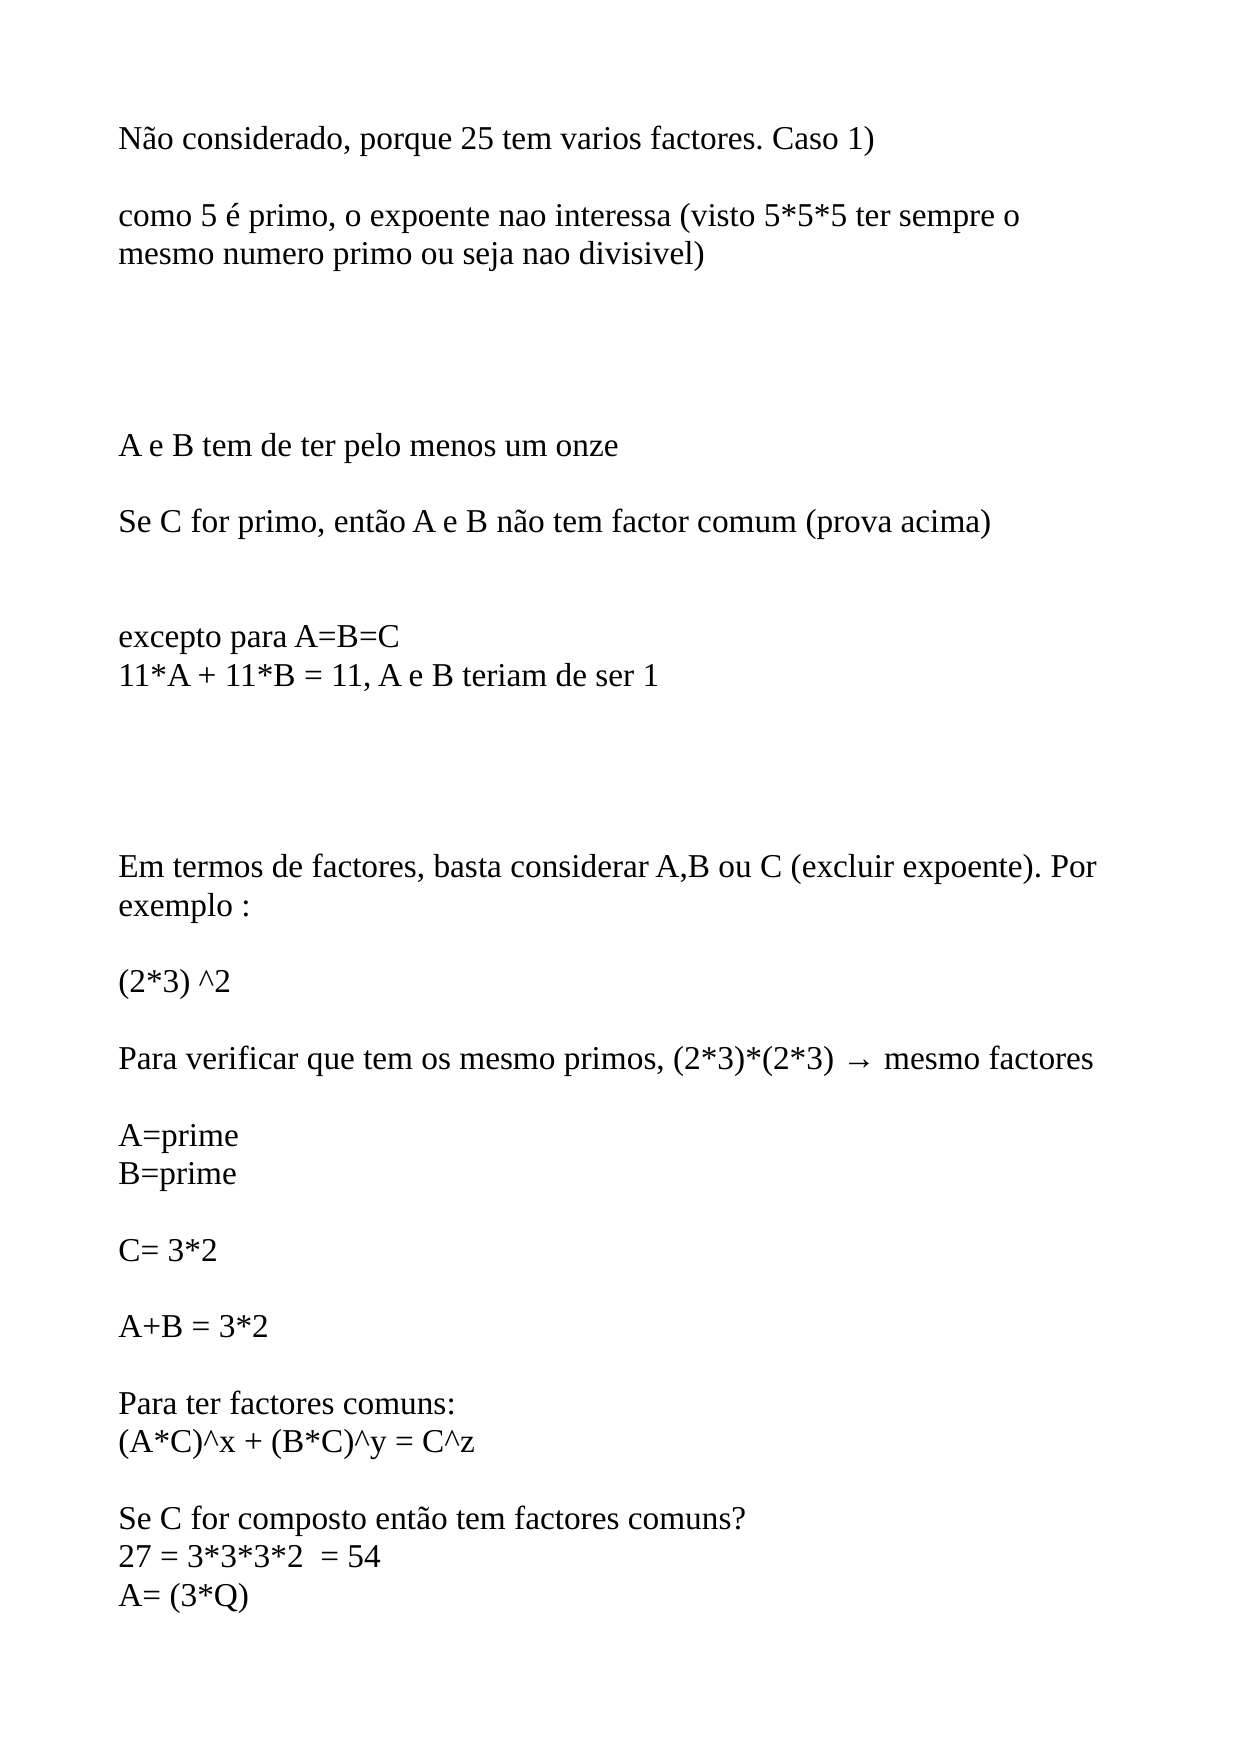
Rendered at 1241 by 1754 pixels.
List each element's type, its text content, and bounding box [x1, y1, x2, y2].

text Se C for composto então tem factores comuns? [118, 1498, 1122, 1536]
text excepto para A=B=C [118, 616, 1122, 655]
text A e B tem de ter pelo menos um onze [118, 425, 1122, 463]
text 11*A + 11*B = 11, A e B teriam de ser 1 [118, 655, 1122, 693]
text (2*3) ^2 [118, 961, 1122, 1000]
text 27 = 3*3*3*2 = 54 [118, 1536, 1122, 1575]
text Se C for primo, então A e B não tem factor comum (prova acima) [118, 501, 1122, 540]
text como 5 é primo, o expoente nao interessa (visto 5*5*5 ter sempre o mesmo numero primo ou seja nao divisivel) [118, 195, 1122, 271]
text A+B = 3*2 [118, 1306, 1122, 1345]
text Não considerado, porque 25 tem varios factores. Caso 1) [118, 118, 1122, 156]
text B=prime [118, 1153, 1122, 1191]
text A=prime [118, 1115, 1122, 1153]
text (A*C)^x + (B*C)^y = C^z [118, 1421, 1122, 1460]
text C= 3*2 [118, 1230, 1122, 1268]
text Para verificar que tem os mesmo primos, (2*3)*(2*3) → mesmo factores [118, 1038, 1122, 1076]
text Para ter factores comuns: [118, 1383, 1122, 1421]
text Em termos de factores, basta considerar A,B ou C (excluir expoente). Por exemplo : [118, 846, 1122, 923]
text A= (3*Q) [118, 1575, 1122, 1613]
